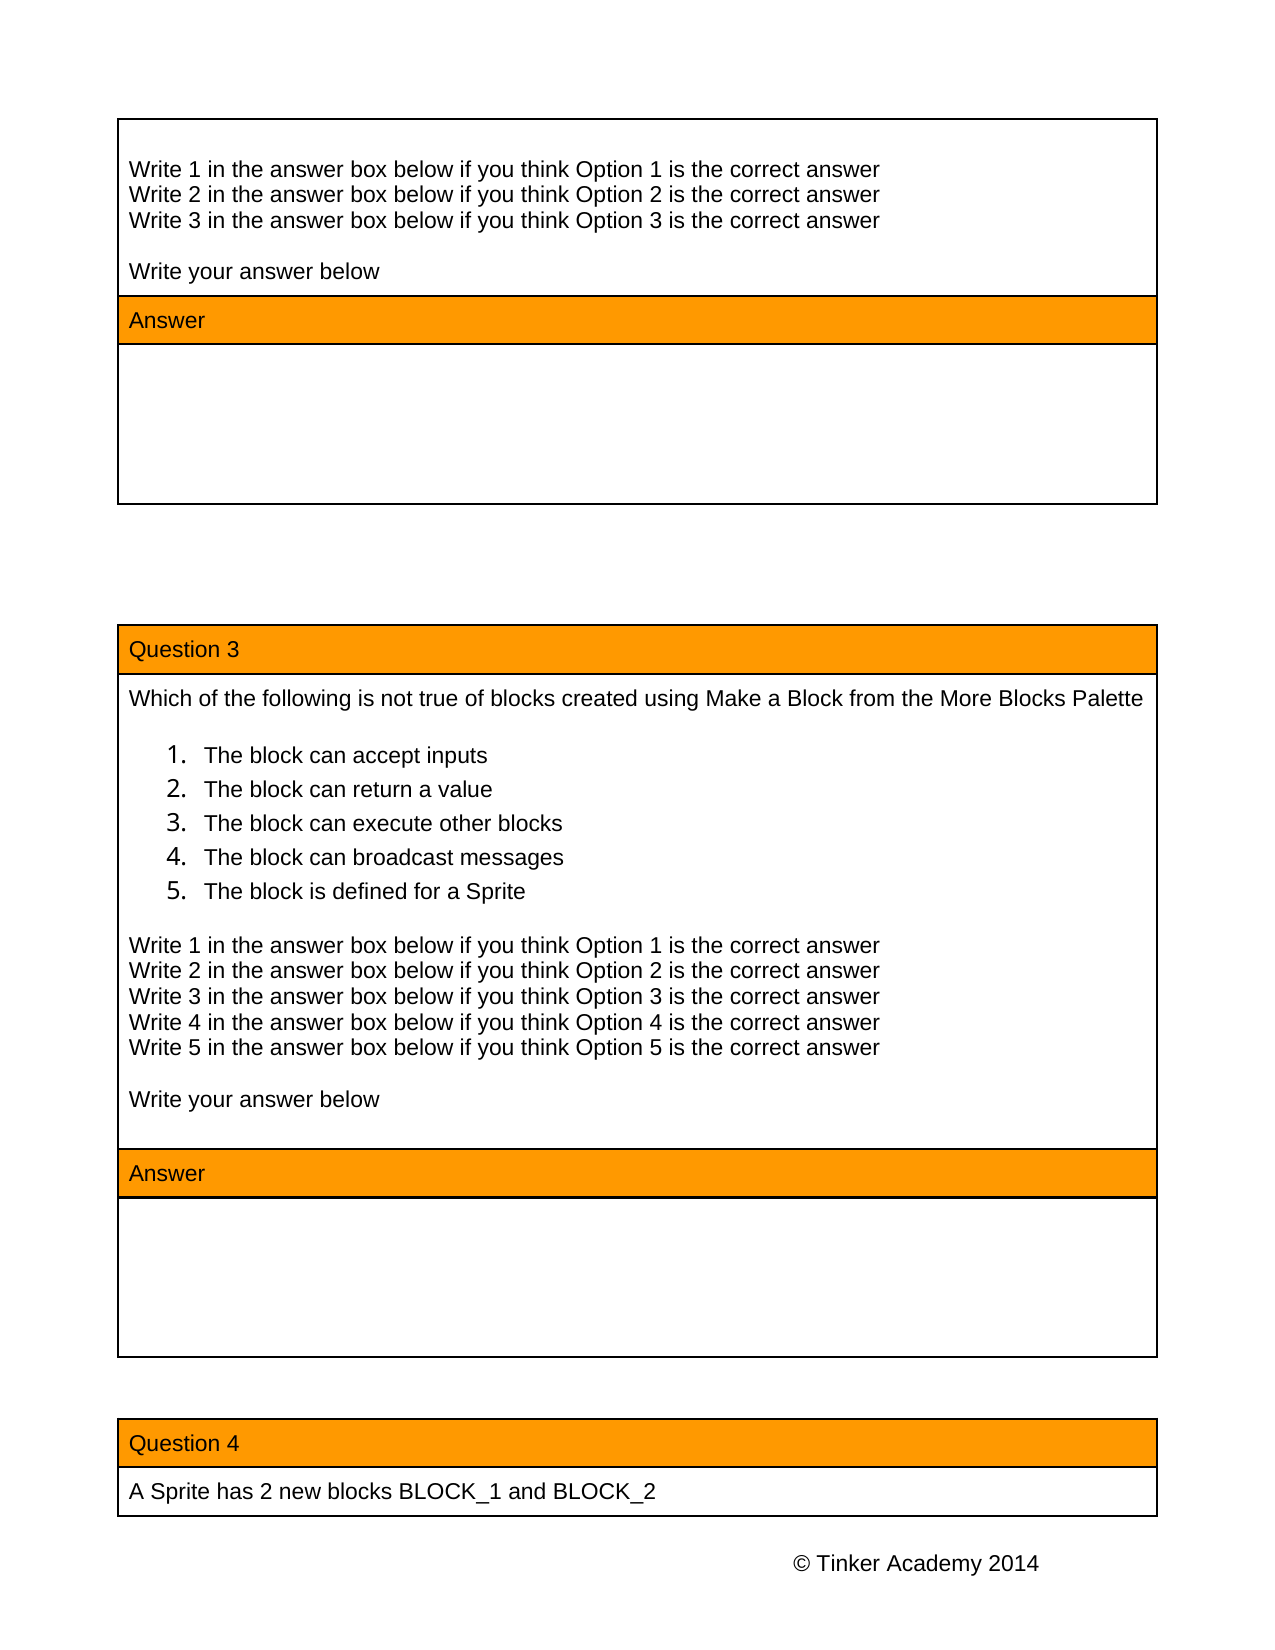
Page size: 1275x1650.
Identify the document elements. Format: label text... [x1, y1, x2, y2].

table_cell [119, 1199, 1156, 1356]
table_cell Write 1 in the answer box below if you think Option 1 is the correct answer Write 2 in the answer box below if you think Option 2 is the correct answer Write 3 in the answer box below if you think Option 3 is the correct answer Write your answer below [119, 120, 1156, 295]
table_cell Answer [119, 1150, 1156, 1196]
table_cell [119, 345, 1156, 503]
table_header Question 3 [119, 626, 1156, 673]
table_cell Answer [119, 297, 1156, 343]
table_cell Which of the following is not true of blocks created using Make a Block from the More Blocks Palette The block can accept inputs The block can return a value The block can execute other blocks The block can broadcast messages The block is defined for a Sprite Write 1 in the answer box below if you think Option 1 is the correct answer Write 2 in the answer box below if you think Option 2 is the correct answer Write 3 in the answer box below if you think Option 3 is the correct answer Write 4 in the answer box below if you think Option 4 is the correct answer Write 5 in the answer box below if you think Option 5 is the correct answer Write your answer below [119, 675, 1156, 1148]
table_cell A Sprite has 2 new blocks BLOCK_1 and BLOCK_2 [119, 1468, 1156, 1515]
table_header Question 4 [119, 1420, 1156, 1466]
